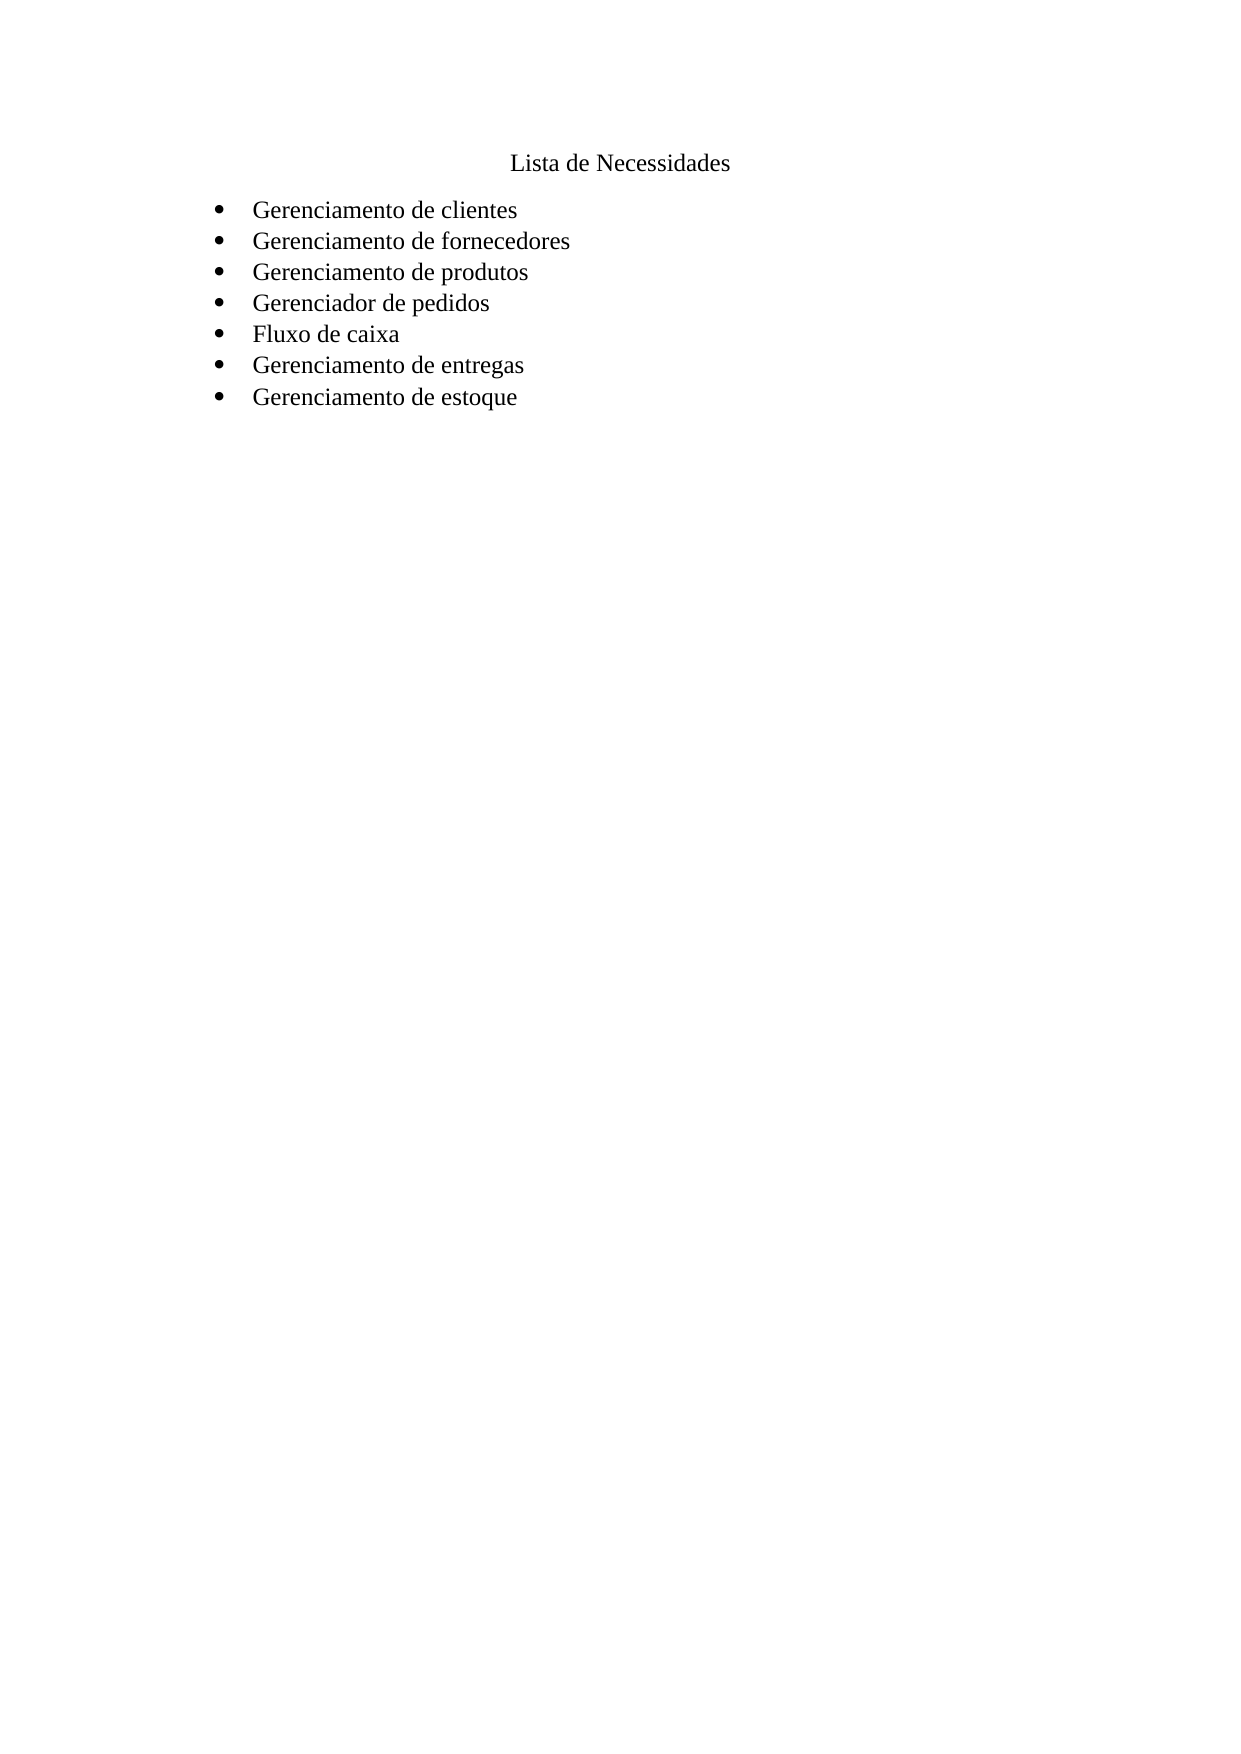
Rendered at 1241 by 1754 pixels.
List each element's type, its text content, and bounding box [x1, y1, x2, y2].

list Gerenciador de pedidos [215, 288, 1063, 317]
list Gerenciamento de fornecedores [215, 226, 1063, 255]
list Gerenciamento de clientes [215, 195, 1063, 224]
list Fluxo de caixa [215, 319, 1063, 348]
list Gerenciamento de estoque [215, 382, 1063, 410]
list Gerenciamento de produtos [215, 257, 1063, 286]
text Lista de Necessidades [177, 148, 1063, 176]
list Gerenciamento de entregas [215, 351, 1063, 379]
